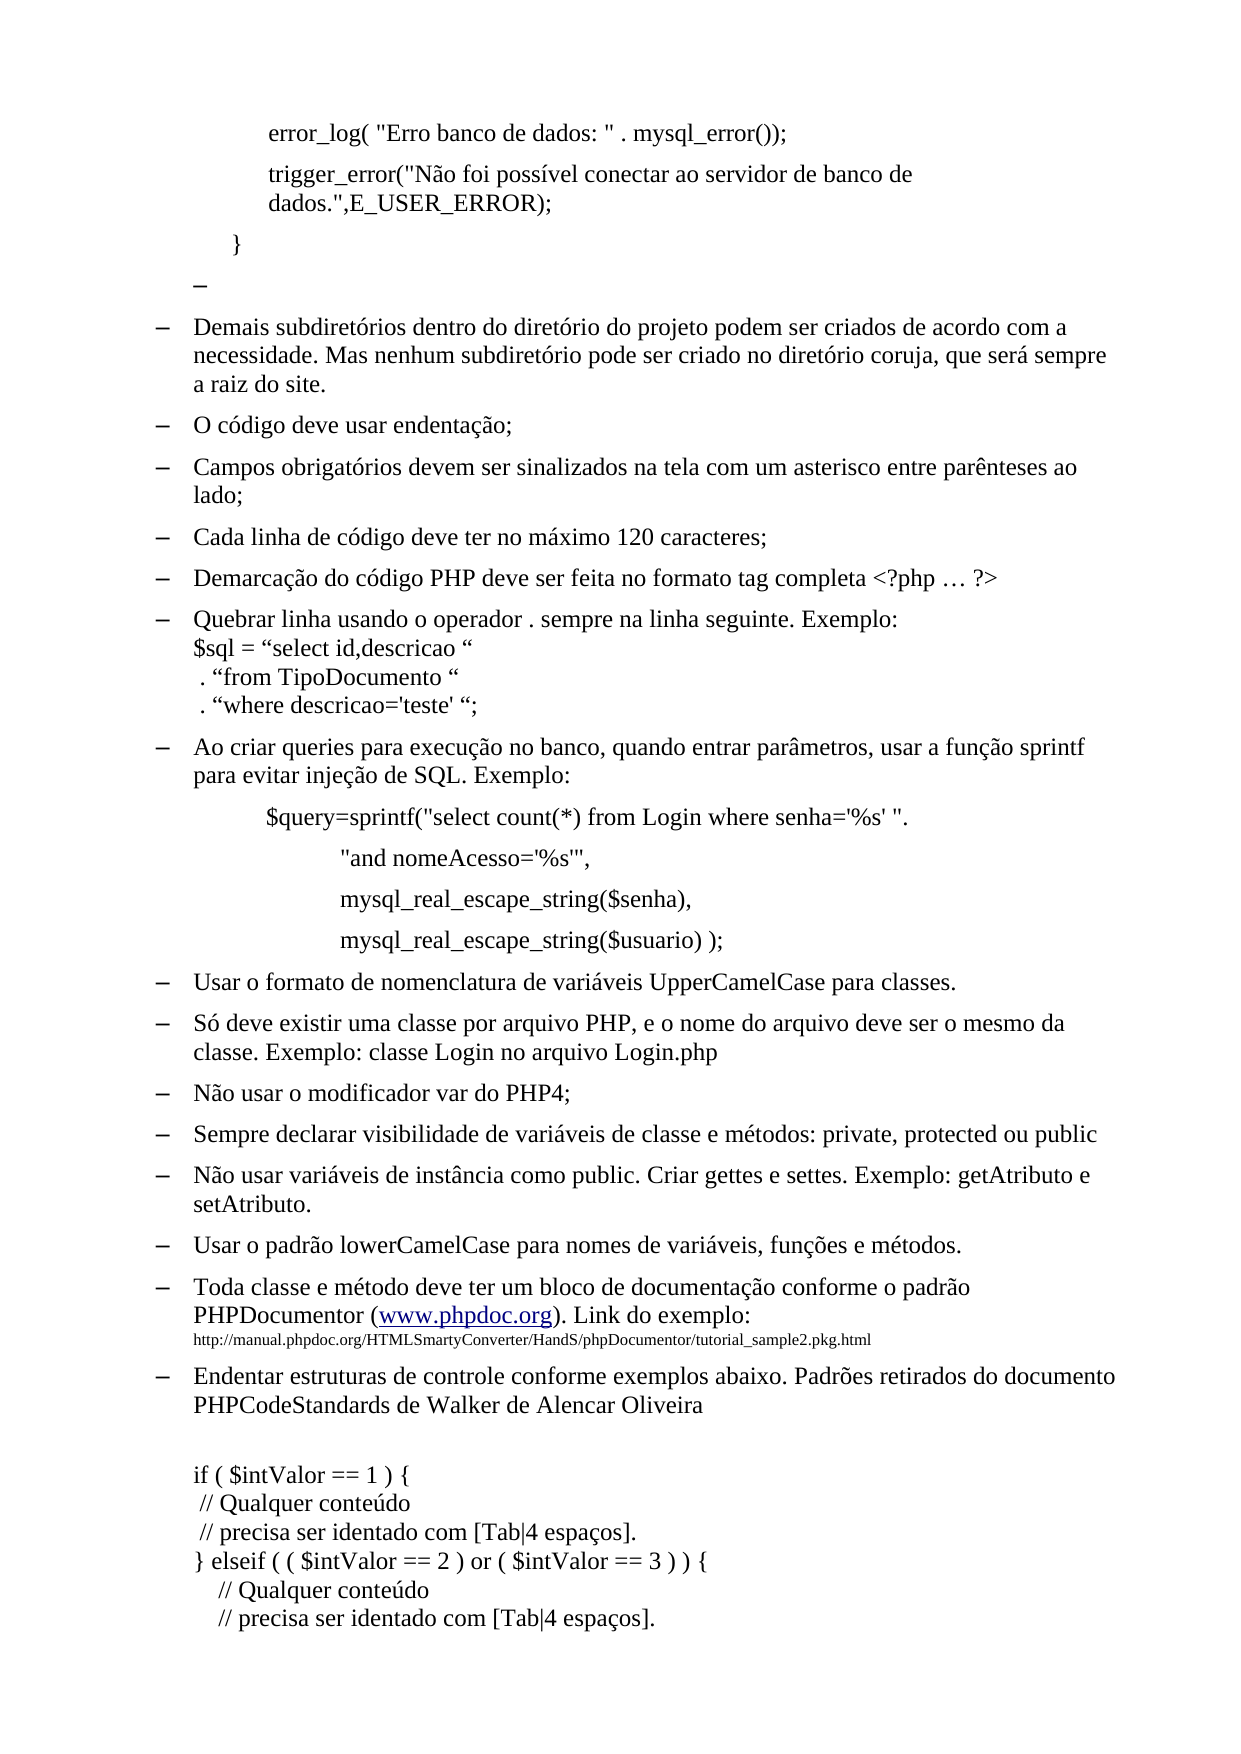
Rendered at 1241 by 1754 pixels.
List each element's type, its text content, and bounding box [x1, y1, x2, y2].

text mysql_real_escape_string($usuario) ); [118, 926, 1122, 954]
list O código deve usar endentação; [156, 411, 1122, 439]
list } [193, 229, 1122, 258]
list Ao criar queries para execução no banco, quando entrar parâmetros, usar a função sprintf para evitar injeção de SQL. Exemplo: [156, 732, 1122, 789]
list Demarcação do código PHP deve ser feita no formato tag completa <?php … ?> [156, 563, 1122, 592]
list Toda classe e método deve ter um bloco de documentação conforme o padrão PHPDocumentor (www.phpdoc.org). Link do exemplo: http://manual.phpdoc.org/HTMLSmartyConverter/HandS/phpDocumentor/tutorial_sample2.pkg.html [156, 1272, 1122, 1348]
list Cada linha de código deve ter no máximo 120 caracteres; [156, 522, 1122, 551]
list Usar o padrão lowerCamelCase para nomes de variáveis, funções e métodos. [156, 1231, 1122, 1259]
list Usar o formato de nomenclatura de variáveis UpperCamelCase para classes. [156, 967, 1122, 996]
list Endentar estruturas de controle conforme exemplos abaixo. Padrões retirados do documento PHPCodeStandards de Walker de Alencar Oliveira [156, 1361, 1122, 1418]
text "and nomeAcesso='%s'", [118, 843, 1122, 872]
list trigger_error("Não foi possível conectar ao servidor de banco de dados.",E_USER_ERROR); [231, 159, 1122, 217]
list if ( $intValor == 1 ) { // Qualquer conteúdo // precisa ser identado com [Tab|4 espaços]. } elseif ( ( $intValor == 2 ) or ( $intValor == 3 ) ) { // Qualquer conteúdo // precisa ser identado com [Tab|4 espaços]. [156, 1431, 1122, 1632]
text mysql_real_escape_string($senha), [118, 884, 1122, 913]
list Demais subdiretórios dentro do diretório do projeto podem ser criados de acordo com a necessidade. Mas nenhum subdiretório pode ser criado no diretório coruja, que será sempre a raiz do site. [156, 312, 1122, 398]
text $query=sprintf("select count(*) from Login where senha='%s' ". [118, 802, 1122, 831]
list Não usar o modificador var do PHP4; [156, 1078, 1122, 1107]
list Sempre declarar visibilidade de variáveis de classe e métodos: private, protected ou public [156, 1119, 1122, 1148]
list Campos obrigatórios devem ser sinalizados na tela com um asterisco entre parênteses ao lado; [156, 452, 1122, 509]
list Só deve existir uma classe por arquivo PHP, e o nome do arquivo deve ser o mesmo da classe. Exemplo: classe Login no arquivo Login.php [156, 1008, 1122, 1066]
list Quebrar linha usando o operador . sempre na linha seguinte. Exemplo: $sql = “select id,descricao “ . “from TipoDocumento “ . “where descricao='teste' “; [156, 604, 1122, 719]
list Não usar variáveis de instância como public. Criar gettes e settes. Exemplo: getAtributo e setAtributo. [156, 1161, 1122, 1218]
list error_log( "Erro banco de dados: " . mysql_error()); [231, 118, 1122, 147]
